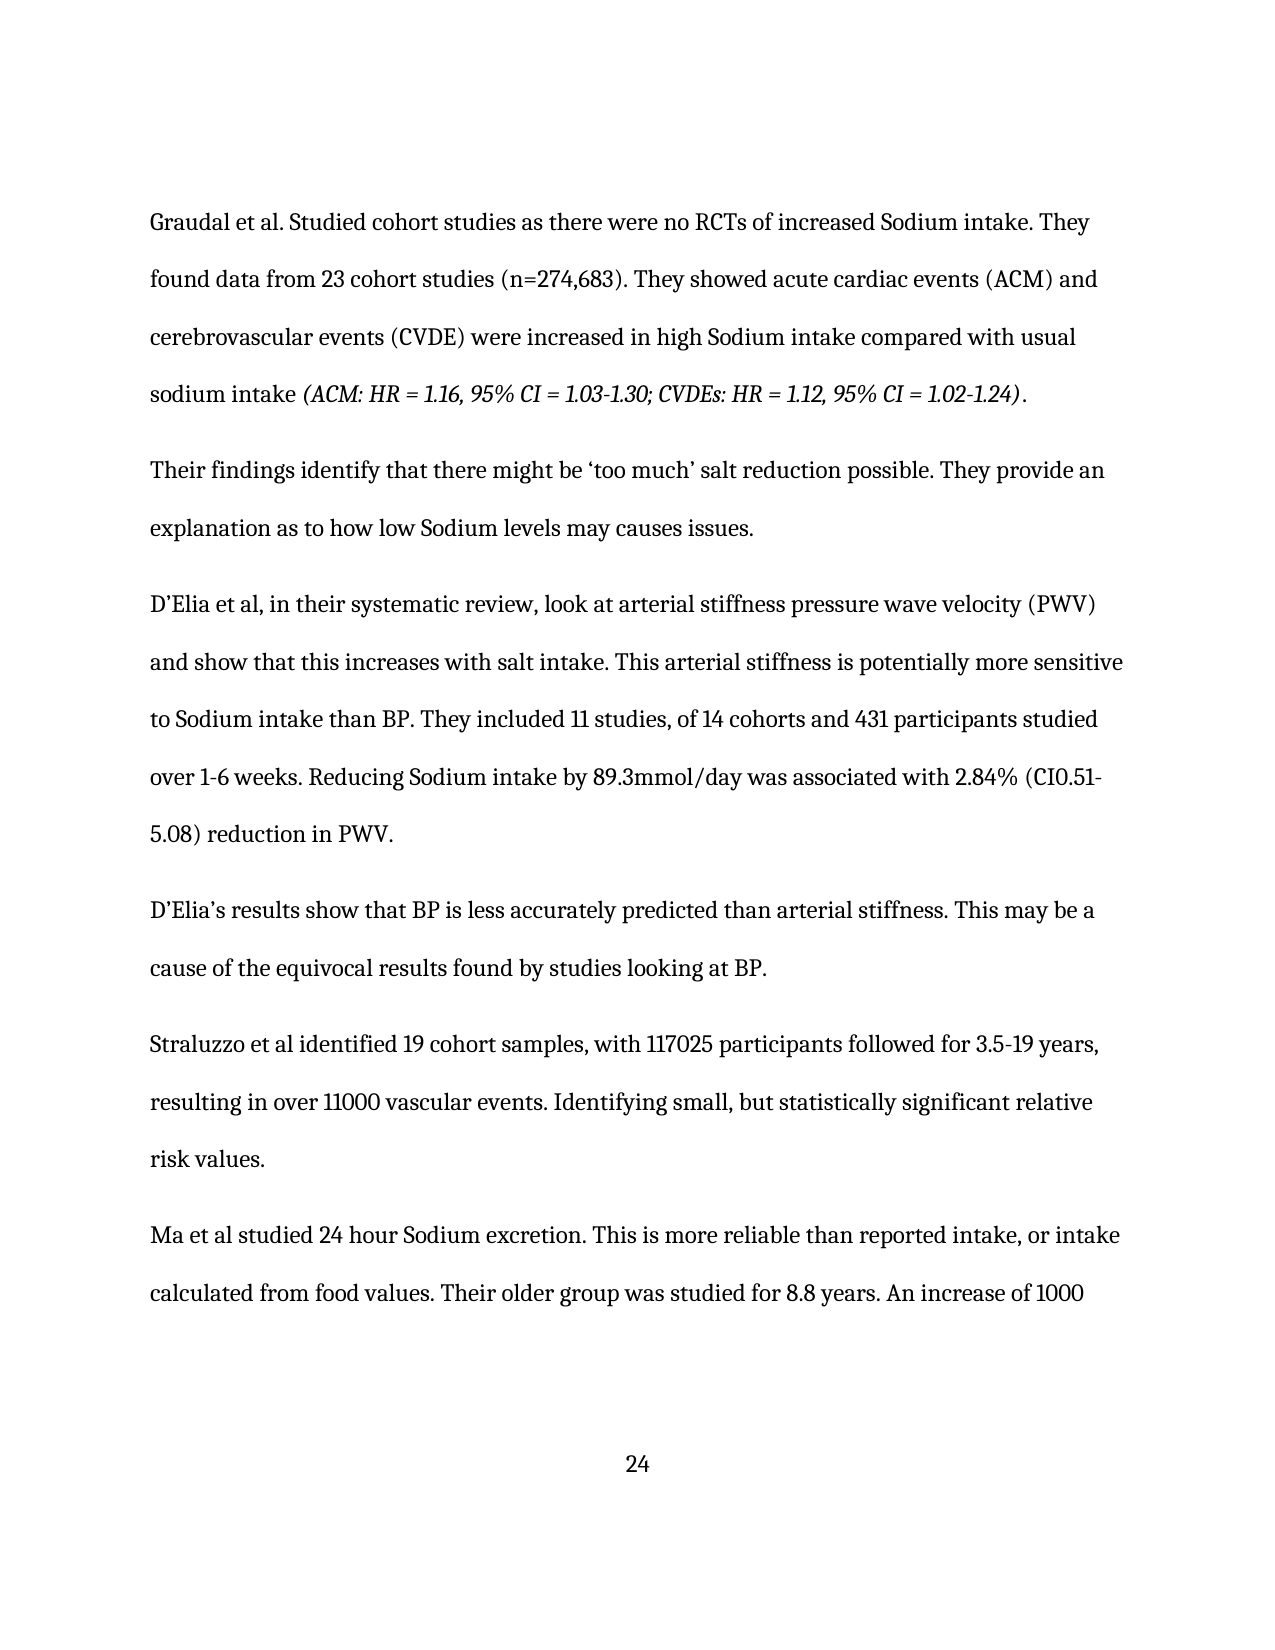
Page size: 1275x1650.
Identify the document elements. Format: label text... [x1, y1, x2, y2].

text D’Elia’s results show that BP is less accurately predicted than arterial stiffness. This may be a cause of the equivocal results found by studies looking at BP. [150, 896, 1125, 982]
text D’Elia et al, in their systematic review, look at arterial stiffness pressure wave velocity (PWV) and show that this increases with salt intake. This arterial stiffness is potentially more sensitive to Sodium intake than BP. They included 11 studies, of 14 cohorts and 431 participants studied over 1-6 weeks. Reducing Sodium intake by 89.3mmol/day was associated with 2.84% (CI0.51-5.08) reduction in PWV. [150, 590, 1125, 849]
text Their findings identify that there might be ‘too much’ salt reduction possible. They provide an explanation as to how low Sodium levels may causes issues. [150, 456, 1125, 542]
text Graudal et al. Studied cohort studies as there were no RCTs of increased Sodium intake. They found data from 23 cohort studies (n=274,683). They showed acute cardiac events (ACM) and cerebrovascular events (CVDE) were increased in high Sodium intake compared with usual sodium intake (ACM: HR = 1.16, 95% CI = 1.03-1.30; CVDEs: HR = 1.12, 95% CI = 1.02-1.24). [150, 150, 1125, 409]
text Ma et al studied 24 hour Sodium excretion. This is more reliable than reported intake, or intake calculated from food values. Their older group was studied for 8.8 years. An increase of 1000 [150, 1221, 1125, 1307]
text Straluzzo et al identified 19 cohort samples, with 117025 participants followed for 3.5-19 years, resulting in over 11000 vascular events. Identifying small, but statistically significant relative risk values. [150, 1030, 1125, 1174]
